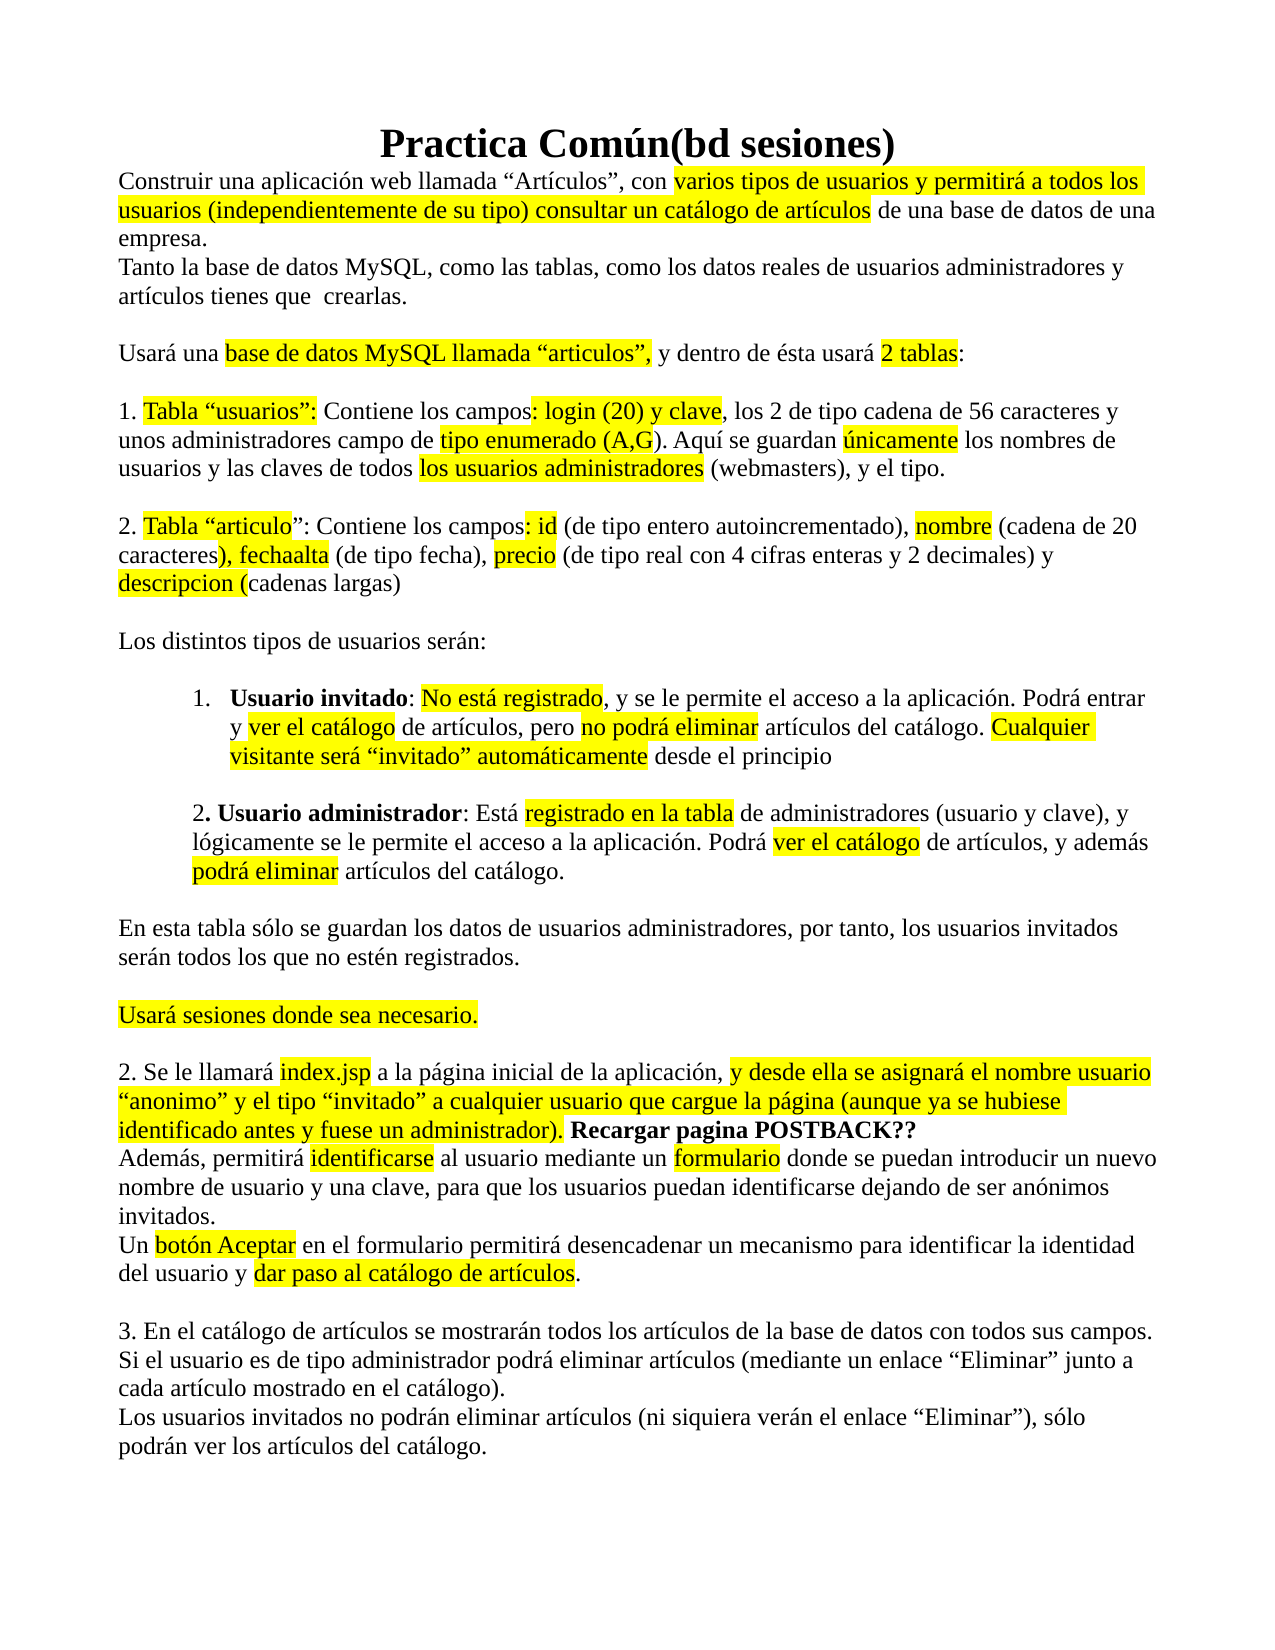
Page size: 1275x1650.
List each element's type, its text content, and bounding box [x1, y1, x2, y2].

text 1. Tabla “usuarios”: Contiene los campos: login (20) y clave, los 2 de tipo cadena de 56 caracteres y unos administradores campo de tipo enumerado (A,G). Aquí se guardan únicamente los nombres de usuarios y las claves de todos los usuarios administradores (webmasters), y el tipo. [118, 396, 1157, 482]
text Usará una base de datos MySQL llamada “articulos”, y dentro de ésta usará 2 tablas: [118, 338, 1157, 367]
text caracteres), fechaalta (de tipo fecha), precio (de tipo real con 4 cifras enteras y 2 decimales) y descripcion (cadenas largas) [118, 540, 1157, 597]
text Los usuarios invitados no podrán eliminar artículos (ni siquiera verán el enlace “Eliminar”), sólo podrán ver los artículos del catálogo. [118, 1402, 1157, 1460]
text Un botón Aceptar en el formulario permitirá desencadenar un mecanismo para identificar la identidad del usuario y dar paso al catálogo de artículos. [118, 1230, 1157, 1287]
text Construir una aplicación web llamada “Artículos”, con varios tipos de usuarios y permitirá a todos los usuarios (independientemente de su tipo) consultar un catálogo de artículos de una base de datos de una empresa. [118, 166, 1157, 252]
text Los distintos tipos de usuarios serán: [118, 626, 1157, 655]
text Practica Común(bd sesiones) [118, 118, 1157, 166]
text Además, permitirá identificarse al usuario mediante un formulario donde se puedan introducir un nuevo nombre de usuario y una clave, para que los usuarios puedan identificarse dejando de ser anónimos invitados. [118, 1143, 1157, 1230]
text En esta tabla sólo se guardan los datos de usuarios administradores, por tanto, los usuarios invitados [118, 913, 1157, 942]
text 2. Usuario administrador: Está registrado en la tabla de administradores (usuario y clave), y lógicamente se le permite el acceso a la aplicación. Podrá ver el catálogo de artículos, y además podrá eliminar artículos del catálogo. [192, 798, 1157, 885]
list Usuario invitado: No está registrado, y se le permite el acceso a la aplicación. Podrá entrar y ver el catálogo de artículos, pero no podrá eliminar artículos del catálogo. Cualquier visitante será “invitado” automáticamente desde el principio [192, 683, 1157, 770]
text serán todos los que no estén registrados. [118, 942, 1157, 971]
text 2. Tabla “articulo”: Contiene los campos: id (de tipo entero autoincrementado), nombre (cadena de 20 [118, 511, 1157, 540]
text artículos tienes que crearlas. [118, 281, 1157, 310]
text Usará sesiones donde sea necesario. [118, 1000, 1157, 1028]
text 2. Se le llamará index.jsp a la página inicial de la aplicación, y desde ella se asignará el nombre usuario “anonimo” y el tipo “invitado” a cualquier usuario que cargue la página (aunque ya se hubiese identificado antes y fuese un administrador). Recargar pagina POSTBACK?? [118, 1057, 1157, 1143]
text Tanto la base de datos MySQL, como las tablas, como los datos reales de usuarios administradores y [118, 252, 1157, 281]
text 3. En el catálogo de artículos se mostrarán todos los artículos de la base de datos con todos sus campos. Si el usuario es de tipo administrador podrá eliminar artículos (mediante un enlace “Eliminar” junto a cada artículo mostrado en el catálogo). [118, 1316, 1157, 1402]
